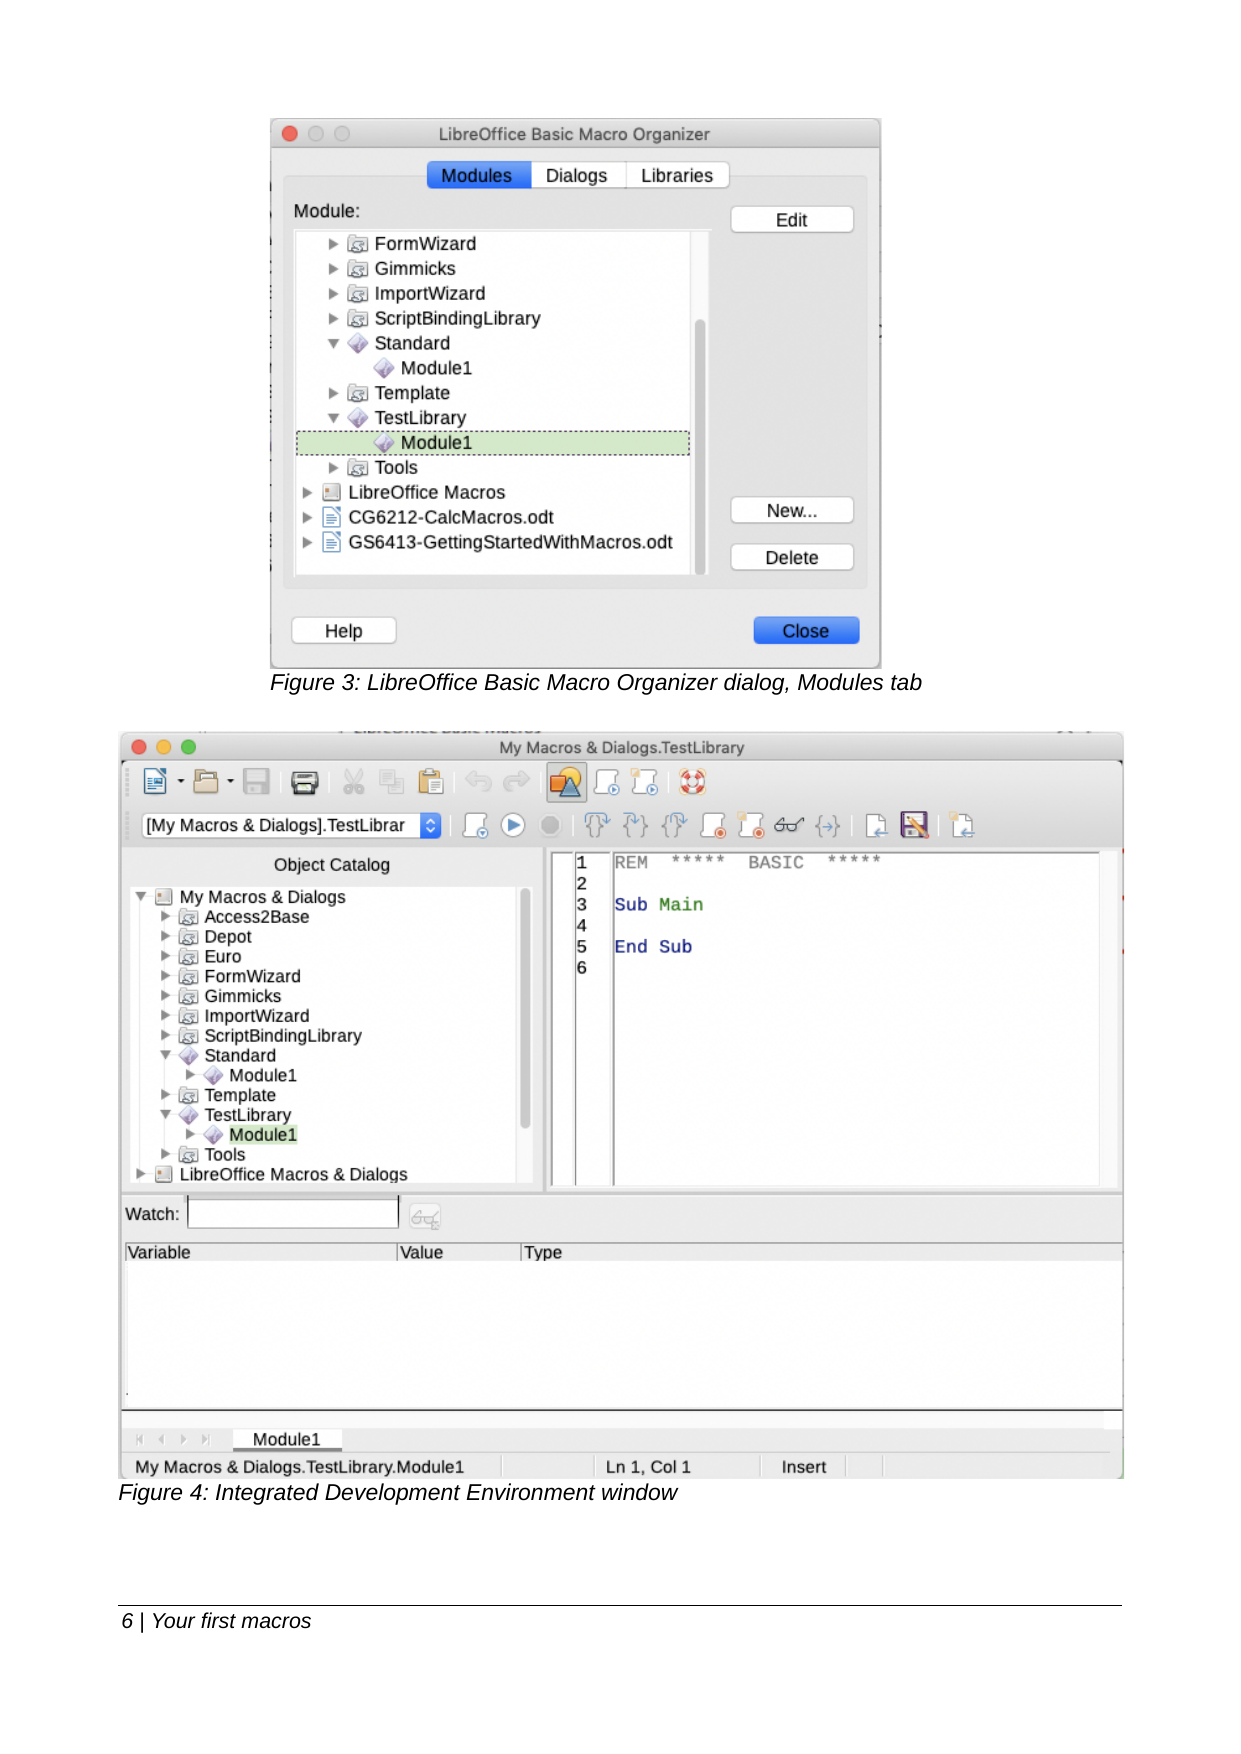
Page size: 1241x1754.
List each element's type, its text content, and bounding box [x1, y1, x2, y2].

text Figure 4: Integrated Development Environment window [118, 1479, 1124, 1505]
text Figure 3: LibreOffice Basic Macro Organizer dialog, Modules tab [270, 118, 970, 695]
picture [269, 118, 882, 669]
picture [118, 731, 1125, 1479]
